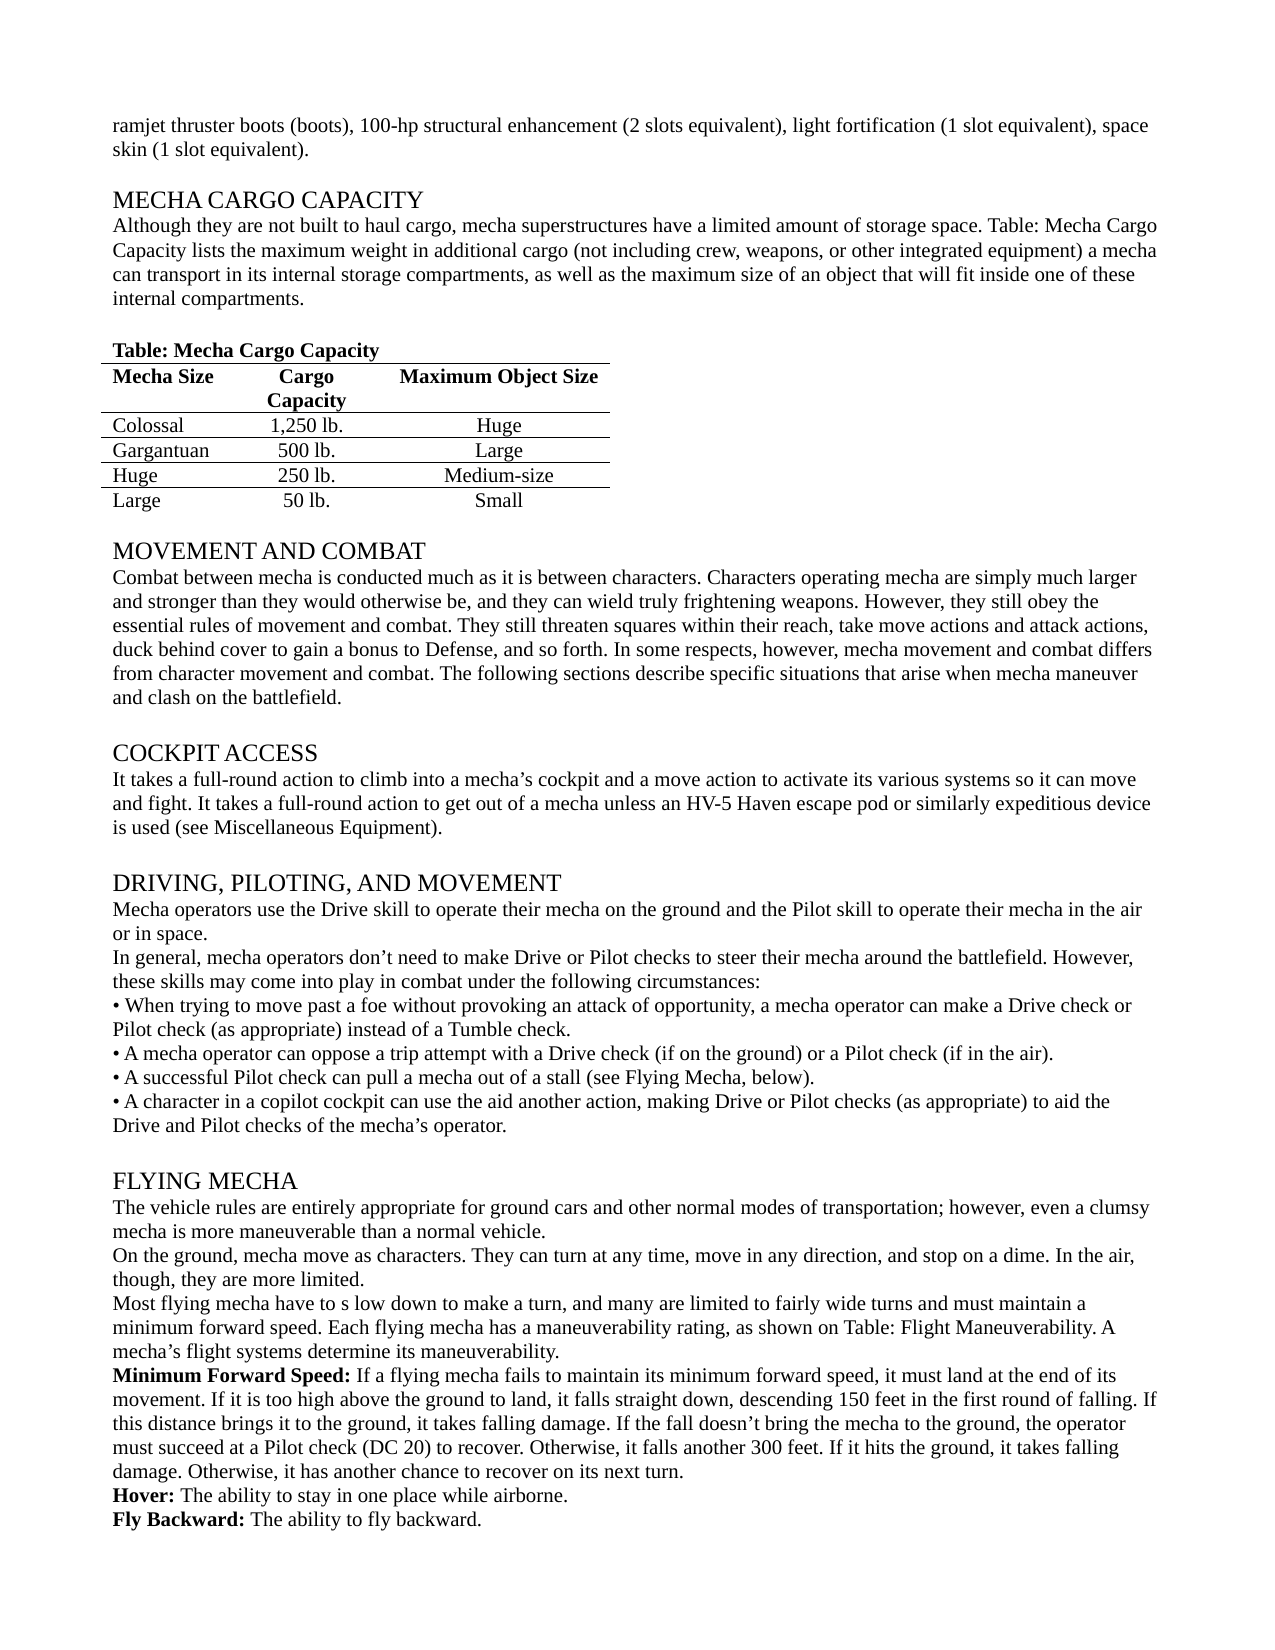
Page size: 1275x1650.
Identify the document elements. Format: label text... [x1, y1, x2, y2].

text • A successful Pilot check can pull a mecha out of a stall (see Flying Mecha, below). [112, 1065, 1162, 1089]
table_cell Huge [101, 463, 225, 487]
table_cell 50 lb. [225, 488, 388, 512]
text Although they are not built to haul cargo, mecha superstructures have a limited amount of storage space. Table: Mecha Cargo Capacity lists the maximum weight in additional cargo (not including crew, weapons, or other integrated equipment) a mecha can transport in its internal storage compartments, as well as the maximum size of an object that will fit inside one of these internal compartments. [112, 213, 1162, 310]
text • When trying to move past a foe without provoking an attack of opportunity, a mecha operator can make a Drive check or Pilot check (as appropriate) instead of a Tumble check. [112, 993, 1162, 1041]
text DRIVING, PILOTING, AND MOVEMENT [112, 868, 1162, 896]
text The vehicle rules are entirely appropriate for ground cars and other normal modes of transportation; however, even a clumsy mecha is more maneuverable than a normal vehicle. [112, 1194, 1162, 1243]
text • A mecha operator can oppose a trip attempt with a Drive check (if on the ground) or a Pilot check (if in the air). [112, 1041, 1162, 1065]
text Fly Backward: The ability to fly backward. [112, 1507, 1162, 1531]
text It takes a full-round action to climb into a mecha’s cockpit and a move action to activate its various systems so it can move and fight. It takes a full-round action to get out of a mecha unless an HV-5 Haven escape pod or similarly expeditious device is used (see Miscellaneous Equipment). [112, 767, 1162, 839]
text • A character in a copilot cockpit can use the aid another action, making Drive or Pilot checks (as appropriate) to aid the Drive and Pilot checks of the mecha’s operator. [112, 1089, 1162, 1137]
table_cell Colossal [101, 413, 225, 437]
table_cell Small [388, 488, 610, 512]
table_cell Maximum Object Size [388, 364, 610, 412]
table_cell Medium-size [388, 463, 610, 487]
text Combat between mecha is conducted much as it is between characters. Characters operating mecha are simply much larger and stronger than they would otherwise be, and they can wield truly frightening weapons. However, they still obey the essential rules of movement and combat. They still threaten squares within their reach, take move actions and attack actions, duck behind cover to gain a bonus to Defense, and so forth. In some respects, however, mecha movement and combat differs from character movement and combat. The following sections describe specific situations that arise when mecha maneuver and clash on the battlefield. [112, 565, 1162, 709]
text FLYING MECHA [112, 1166, 1162, 1194]
text Minimum Forward Speed: If a flying mecha fails to maintain its minimum forward speed, it must land at the end of its movement. If it is too high above the ground to land, it falls straight down, descending 150 feet in the first round of falling. If this distance brings it to the ground, it takes falling damage. If the fall doesn’t bring the mecha to the ground, the operator must succeed at a Pilot check (DC 20) to recover. Otherwise, it falls another 300 feet. If it hits the ground, it takes falling damage. Otherwise, it has another chance to recover on its next turn. [112, 1363, 1162, 1483]
subtitle MOVEMENT AND COMBAT [112, 536, 1162, 565]
table_cell Cargo Capacity [225, 364, 388, 412]
table_cell Gargantuan [101, 438, 225, 462]
text COCKPIT ACCESS [112, 738, 1162, 767]
text Hover: The ability to stay in one place while airborne. [112, 1483, 1162, 1507]
table_cell 1,250 lb. [225, 413, 388, 437]
table_cell 250 lb. [225, 463, 388, 487]
text Most flying mecha have to s low down to make a turn, and many are limited to fairly wide turns and must maintain a minimum forward speed. Each flying mecha has a maneuverability rating, as shown on Table: Flight Maneuverability. A mecha’s flight systems determine its maneuverability. [112, 1291, 1162, 1363]
text On the ground, mecha move as characters. They can turn at any time, move in any direction, and stop on a dime. In the air, though, they are more limited. [112, 1243, 1162, 1291]
table_header Table: Mecha Cargo Capacity [101, 339, 610, 362]
table_cell Huge [388, 413, 610, 437]
table_cell Mecha Size [101, 364, 225, 412]
table_cell 500 lb. [225, 438, 388, 462]
text ramjet thruster boots (boots), 100-hp structural enhancement (2 slots equivalent), light fortification (1 slot equivalent), space skin (1 slot equivalent). [112, 112, 1162, 161]
table_cell Large [388, 438, 610, 462]
table_cell Large [101, 488, 225, 512]
text In general, mecha operators don’t need to make Drive or Pilot checks to steer their mecha around the battlefield. However, these skills may come into play in combat under the following circumstances: [112, 944, 1162, 993]
subtitle MECHA CARGO CAPACITY [112, 185, 1162, 213]
text Mecha operators use the Drive skill to operate their mecha on the ground and the Pilot skill to operate their mecha in the air or in space. [112, 896, 1162, 944]
